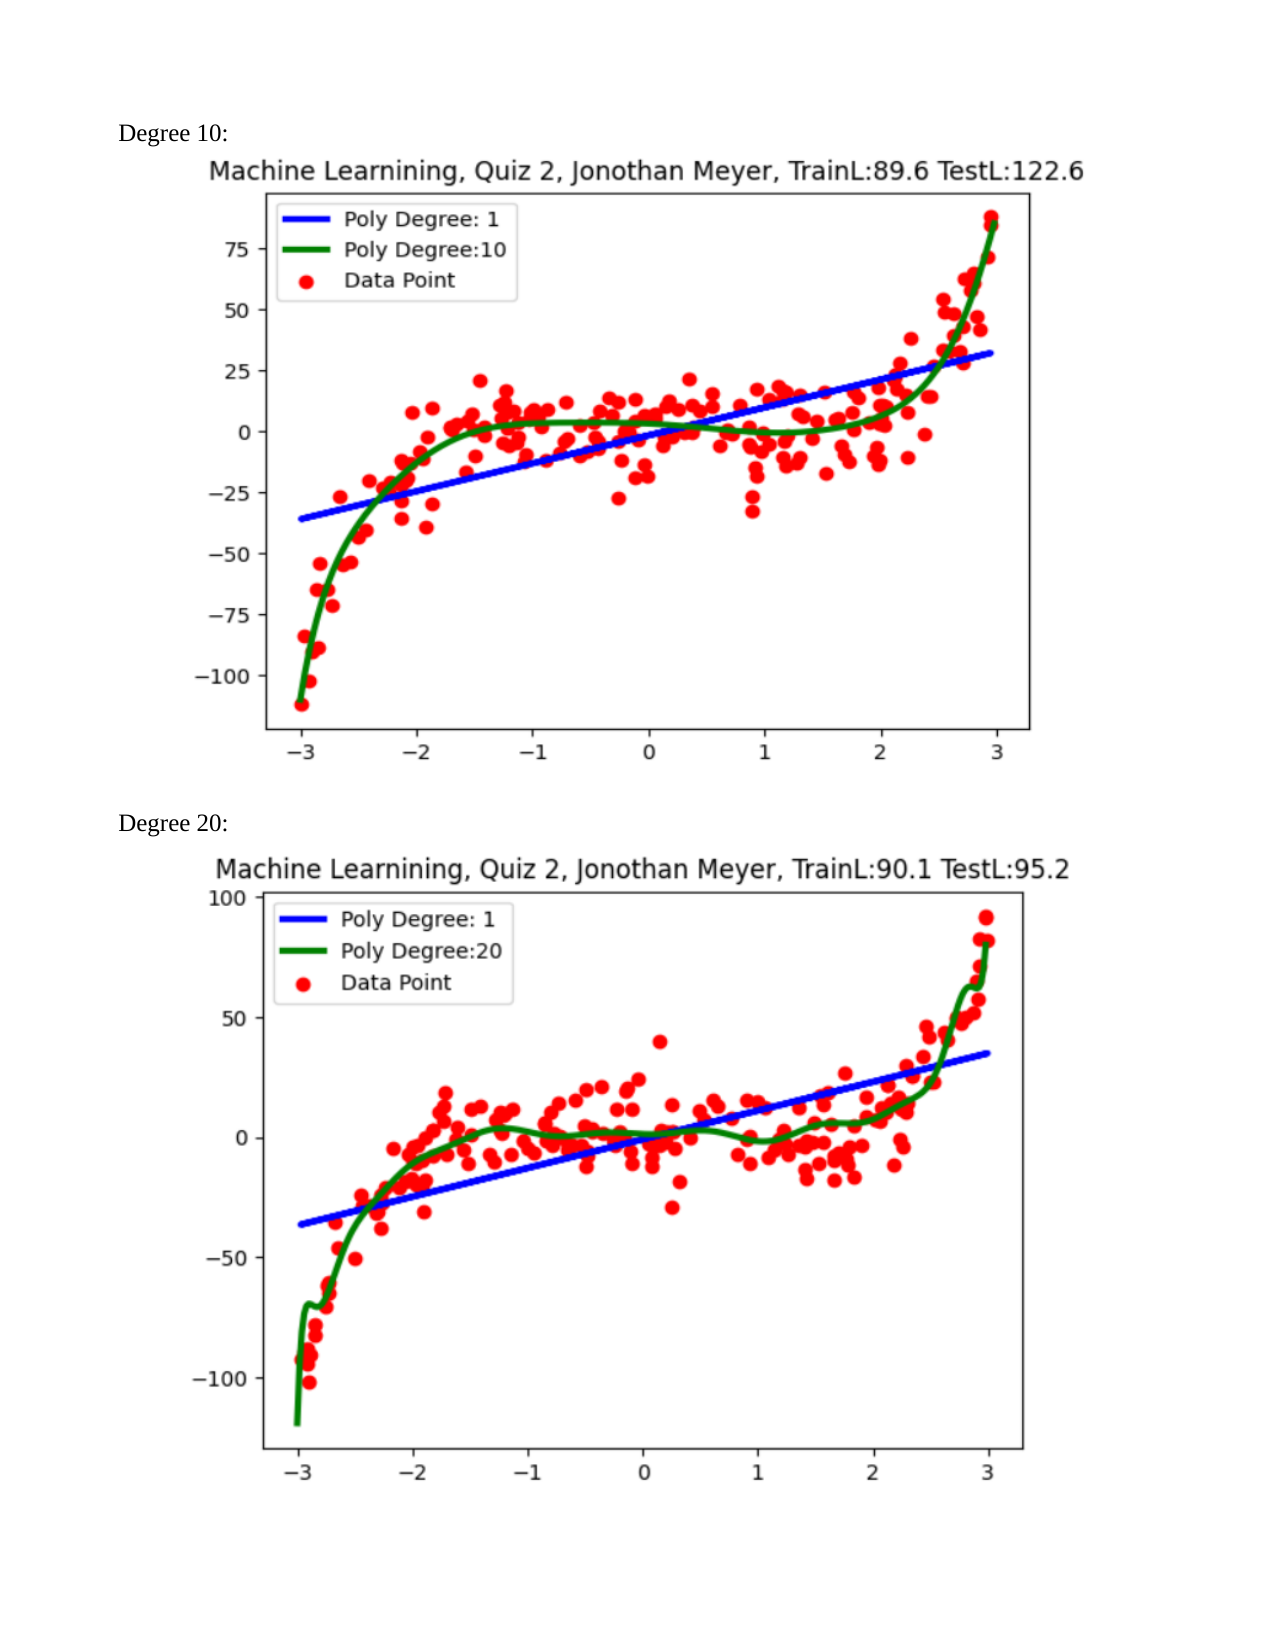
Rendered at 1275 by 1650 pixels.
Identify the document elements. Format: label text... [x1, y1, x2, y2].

text Degree 10: [118, 118, 1157, 147]
picture [182, 146, 1093, 779]
picture [182, 836, 1086, 1504]
text Degree 20: [118, 808, 1157, 836]
